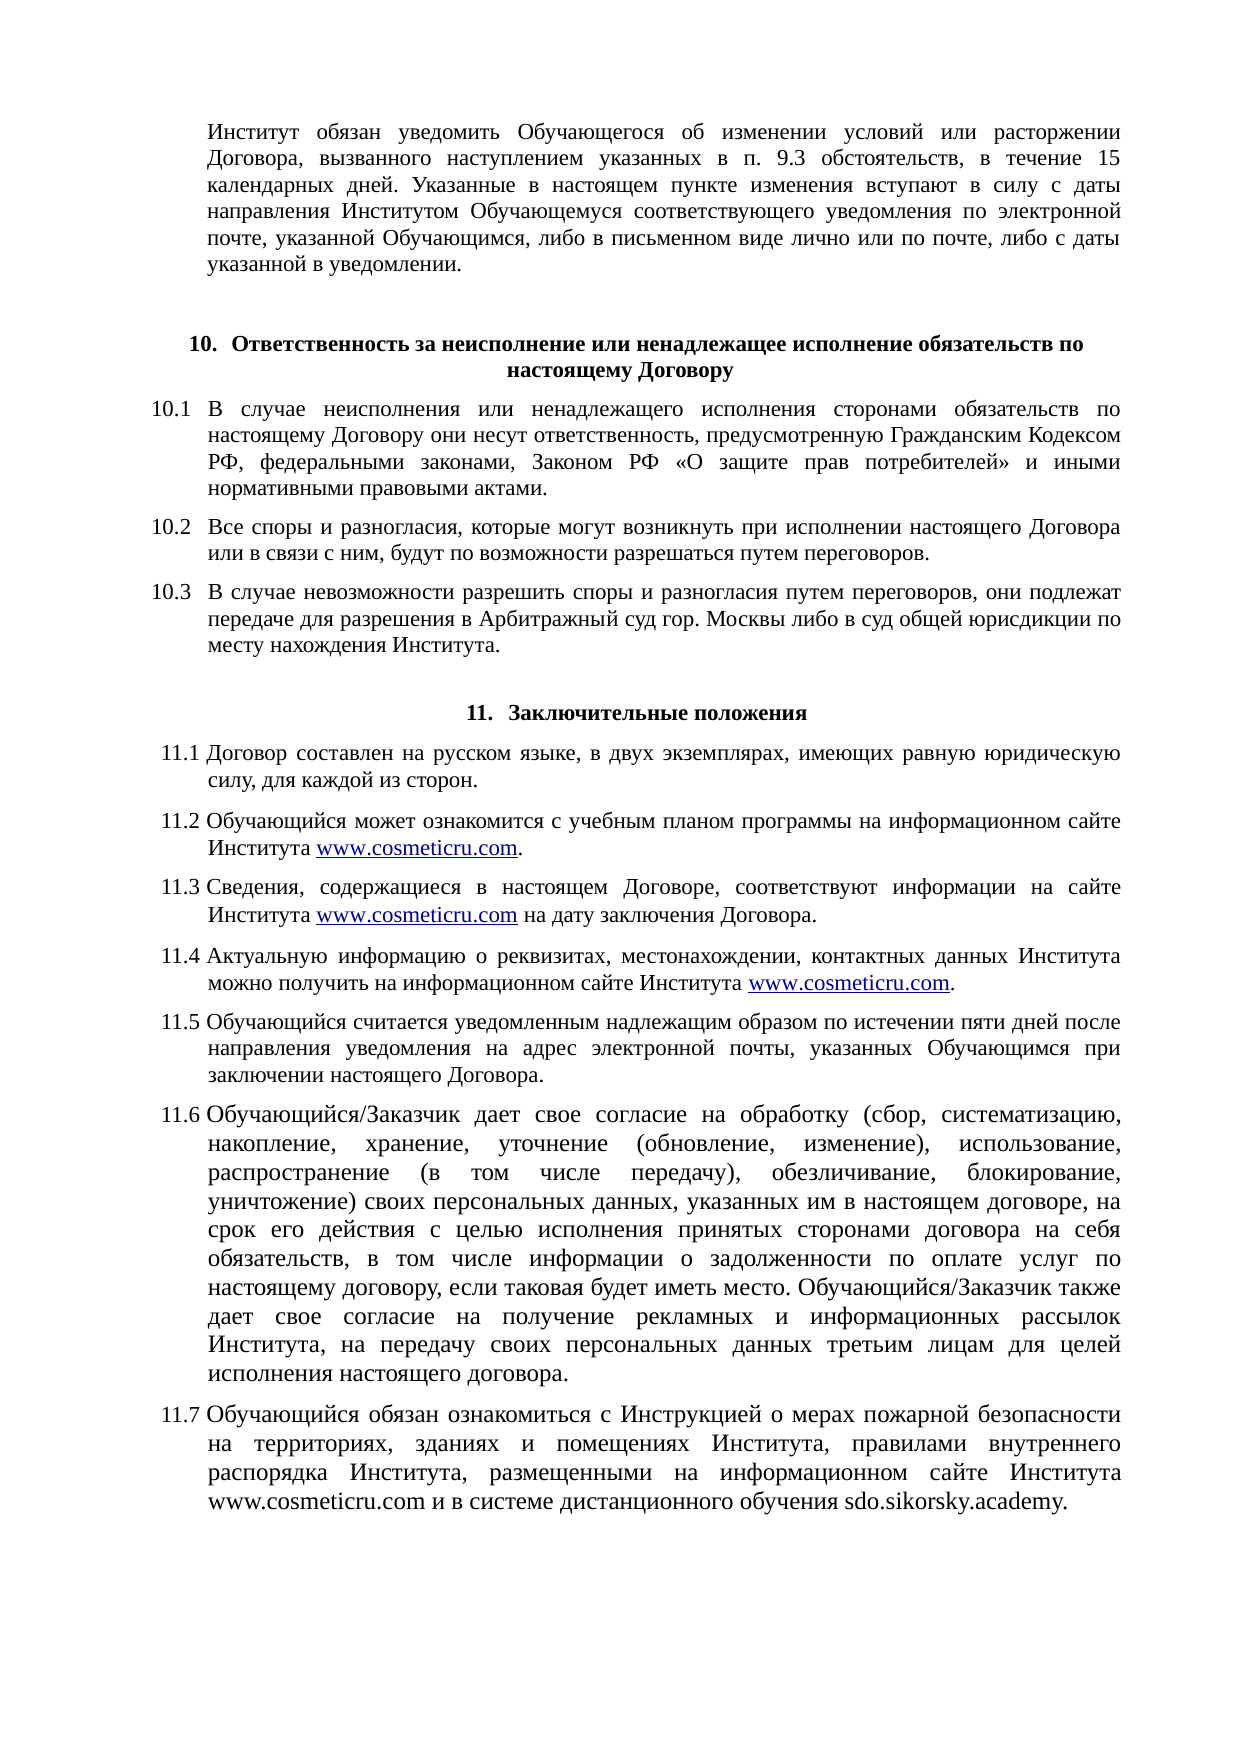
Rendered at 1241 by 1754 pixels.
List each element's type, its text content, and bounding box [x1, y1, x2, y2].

list Обучающийся/Заказчик дает свое согласие на обработку (сбор, систематизацию, накопление, хранение, уточнение (обновление, изменение), использование, распространение (в том числе передачу), обезличивание, блокирование, уничтожение) своих персональных данных, указанных им в настоящем договоре, на срок его действия с целью исполнения принятых сторонами договора на себя обязательств, в том числе информации о задолженности по оплате услуг по настоящему договору, если таковая будет иметь место. Обучающийся/Заказчик также дает свое согласие на получение рекламных и информационных рассылок Института, на передачу своих персональных данных третьим лицам для целей исполнения настоящего договора. [155, 1099, 1122, 1387]
list Обучающийся считается уведомленным надлежащим образом по истечении пяти дней после направления уведомления на адрес электронной почты, указанных Обучающимся при заключении настоящего Договора. [155, 1008, 1122, 1087]
list Заключительные положения [118, 699, 1122, 725]
list Институт обязан уведомить Обучающегося об изменении условий или расторжении Договора, вызванного наступлением указанных в п. 9.3 обстоятельств, в течение 15 календарных дней. Указанные в настоящем пункте изменения вступают в силу с даты направления Институтом Обучающемуся соответствующего уведомления по электронной почте, указанной Обучающимся, либо в письменном виде лично или по почте, либо с даты указанной в уведомлении. [207, 118, 1122, 276]
list Актуальную информацию о реквизитах, местонахождении, контактных данных Института можно получить на информационном сайте Института www.cosmeticru.com. [155, 940, 1122, 995]
list Ответственность за неисполнение или ненадлежащее исполнение обязательств по настоящему Договору [118, 330, 1122, 383]
list Все споры и разногласия, которые могут возникнуть при исполнении настоящего Договора или в связи с ним, будут по возможности разрешаться путем переговоров. [145, 513, 1122, 566]
list Договор составлен на русском языке, в двух экземплярах, имеющих равную юридическую силу, для каждой из сторон. [155, 737, 1122, 793]
list В случае невозможности разрешить споры и разногласия путем переговоров, они подлежат передаче для разрешения в Арбитражный суд гор. Москвы либо в суд общей юрисдикции по месту нахождения Института. [145, 578, 1122, 657]
list Обучающийся обязан ознакомиться с Инструкцией о мерах пожарной безопасности на территориях, зданиях и помещениях Института, правилами внутреннего распорядка Института, размещенными на информационном сайте Института www.cosmeticru.com и в системе дистанционного обучения sdo.sikorsky.academy. [155, 1399, 1122, 1514]
list Обучающийся может ознакомится с учебным планом программы на информационном сайте Института www.cosmeticru.com. [155, 805, 1122, 860]
list Сведения, содержащиеся в настоящем Договоре, соответствуют информации на сайте Института www.cosmeticru.com на дату заключения Договора. [155, 873, 1122, 928]
list В случае неисполнения или ненадлежащего исполнения сторонами обязательств по настоящему Договору они несут ответственность, предусмотренную Гражданским Кодексом РФ, федеральными законами, Законом РФ «О защите прав потребителей» и иными нормативными правовыми актами. [145, 395, 1122, 501]
